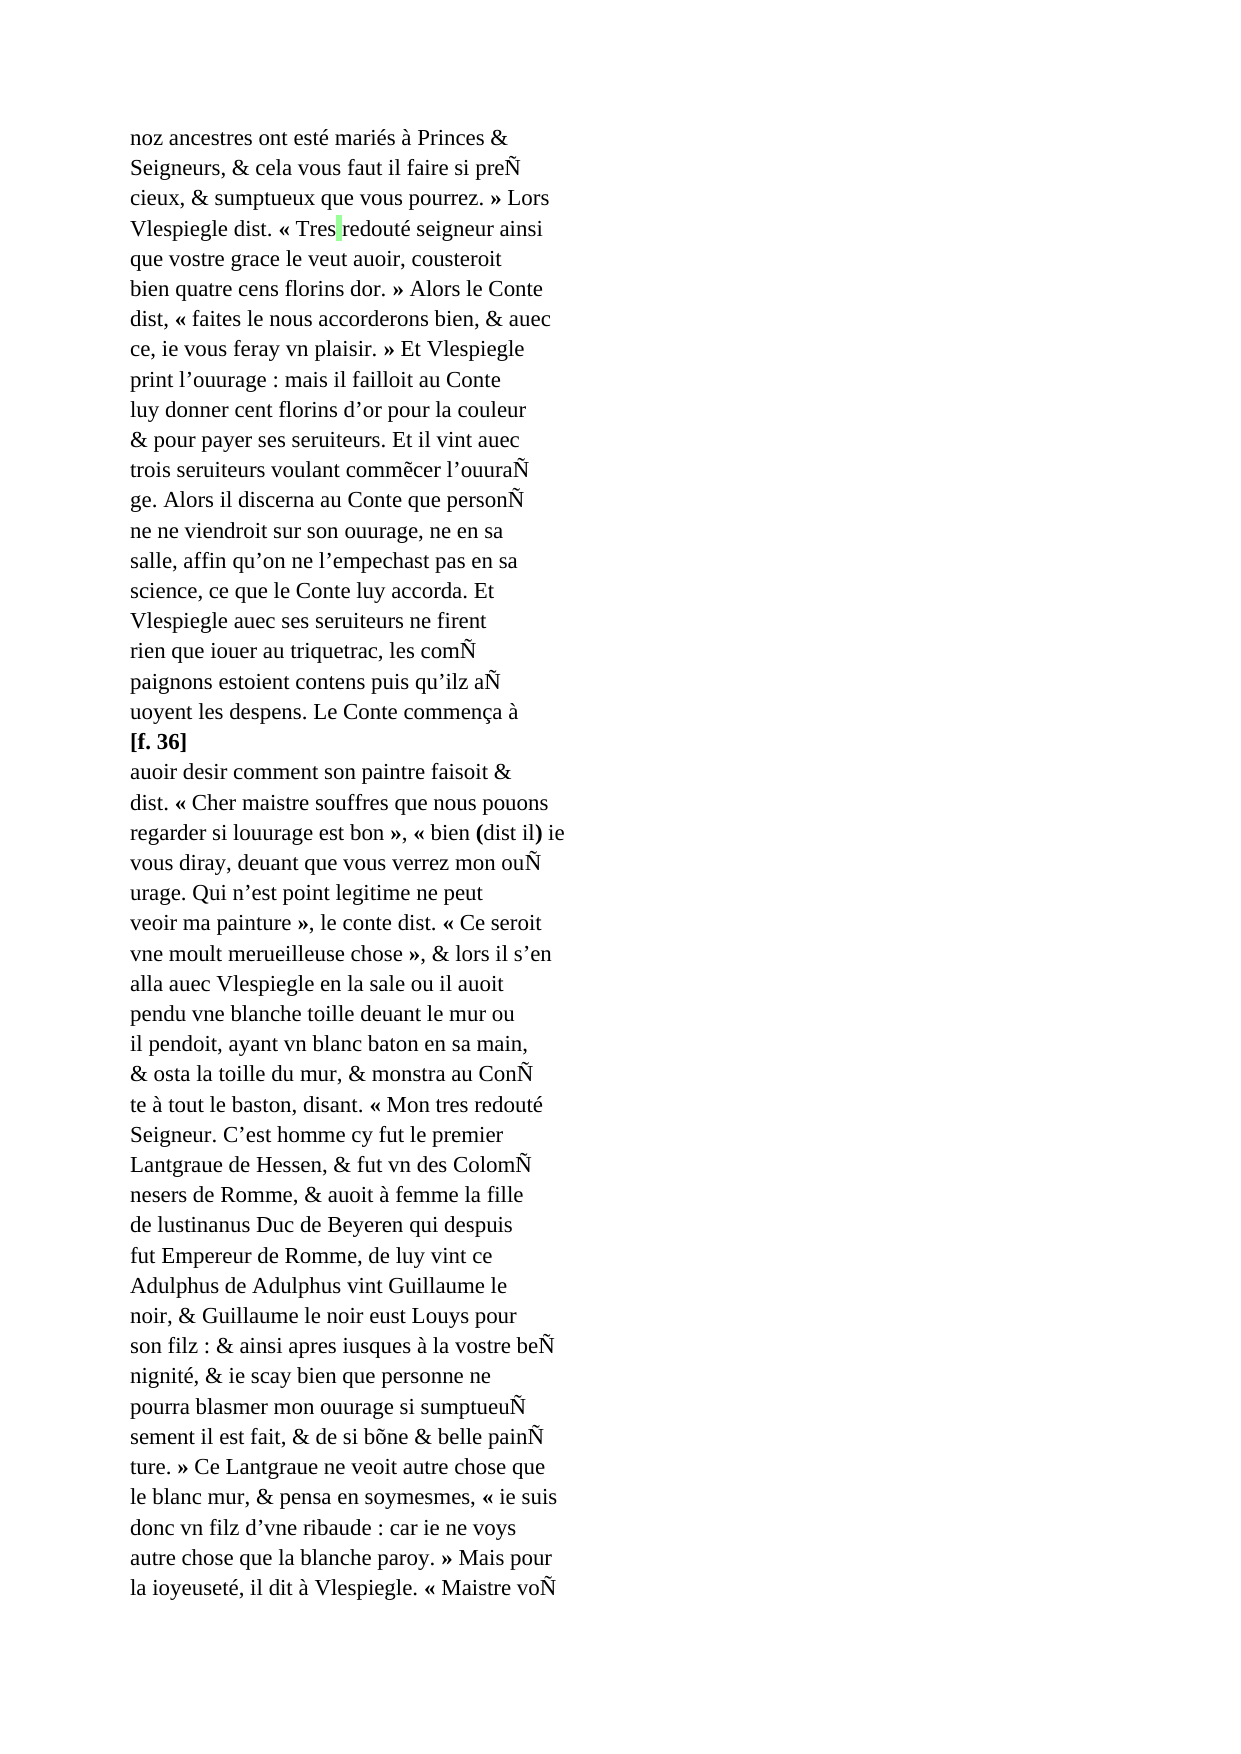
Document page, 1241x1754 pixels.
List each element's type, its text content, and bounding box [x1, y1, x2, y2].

text noz ancestres ont esté mariés à Princes & Seigneurs, & cela vous faut il faire si preÑ cieux, & sumptueux que vous pourrez. » Lors Vlespiegle dist. « Tres redouté seigneur ainsi que vostre grace le veut auoir, cousteroit bien quatre cens florins dor. » Alors le Conte dist, « faites le nous accorderons bien, & auec ce, ie vous feray vn plaisir. » Et Vlespiegle print l’ouurage : mais il failloit au Conte luy donner cent florins d’or pour la couleur & pour payer ses seruiteurs. Et il vint auec trois seruiteurs voulant commẽcer l’ouuraÑ ge. Alors il discerna au Conte que personÑ ne ne viendroit sur son ouurage, ne en sa salle, affin qu’on ne l’empechast pas en sa science, ce que le Conte luy accorda. Et Vlespiegle auec ses seruiteurs ne firent rien que iouer au triquetrac, les comÑ paignons estoient contens puis qu’ilz aÑ uoyent les despens. Le Conte commença à [f. 36] auoir desir comment son paintre faisoit & dist. « Cher maistre souffres que nous pouons regarder si louurage est bon », « bien (dist il) ie vous diray, deuant que vous verrez mon ouÑ urage. Qui n’est point legitime ne peut veoir ma painture », le conte dist. « Ce seroit vne moult merueilleuse chose », & lors il s’en alla auec Vlespiegle en la sale ou il auoit pendu vne blanche toille deuant le mur ou il pendoit, ayant vn blanc baton en sa main, & osta la toille du mur, & monstra au ConÑ te à tout le baston, disant. « Mon tres redouté Seigneur. C’est homme cy fut le premier Lantgraue de Hessen, & fut vn des ColomÑ nesers de Romme, & auoit à femme la fille de lustinanus Duc de Beyeren qui despuis fut Empereur de Romme, de luy vint ce Adulphus de Adulphus vint Guillaume le noir, & Guillaume le noir eust Louys pour son filz : & ainsi apres iusques à la vostre beÑ nignité, & ie scay bien que personne ne pourra blasmer mon ouurage si sumptueuÑ sement il est fait, & de si bõne & belle painÑ ture. » Ce Lantgraue ne veoit autre chose que le blanc mur, & pensa en soymesmes, « ie suis donc vn filz d’vne ribaude : car ie ne voys autre chose que la blanche paroy. » Mais pour la ioyeuseté, il dit à Vlespiegle. « Maistre voÑ [118, 118, 1122, 1606]
